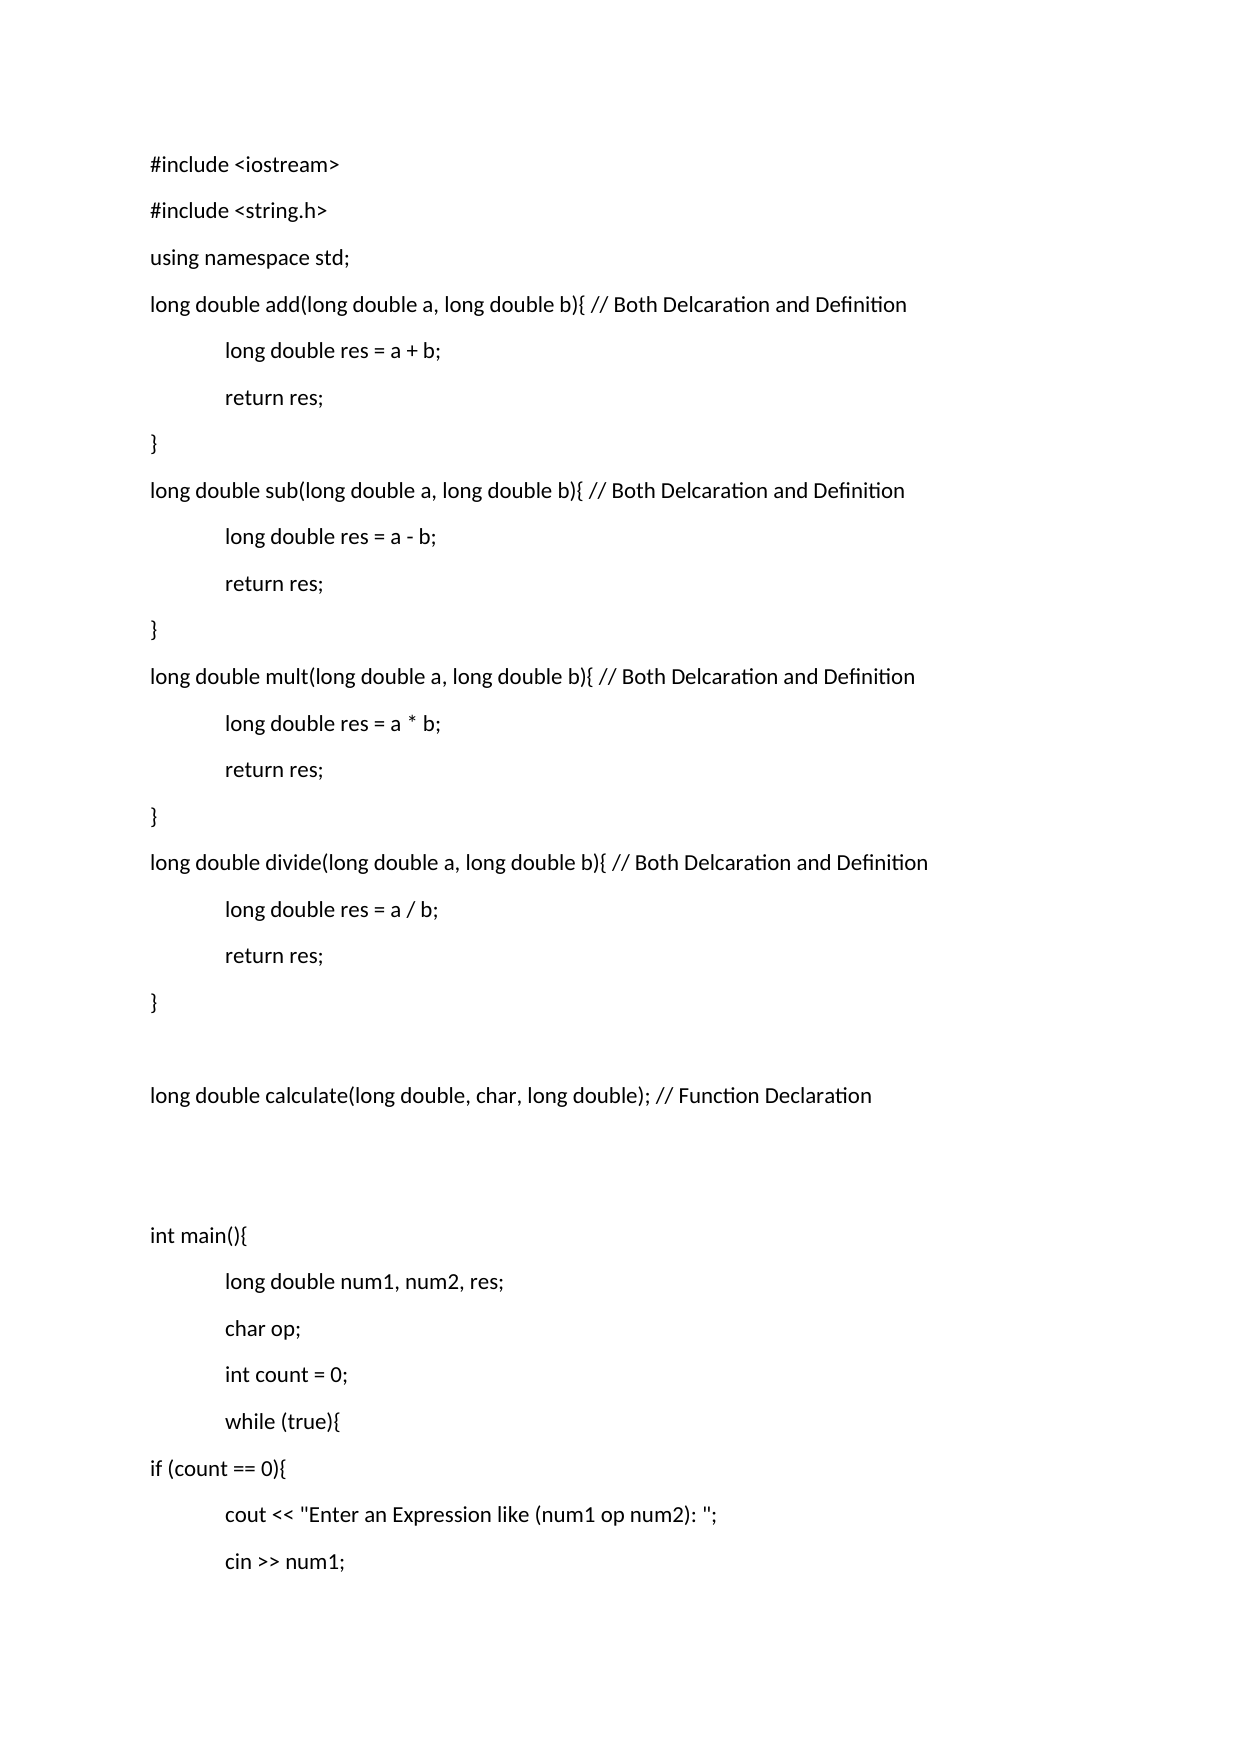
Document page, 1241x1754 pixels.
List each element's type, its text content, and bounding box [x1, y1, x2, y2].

text using namespace std; [150, 243, 1090, 271]
text } [150, 429, 1090, 457]
text } [150, 802, 1090, 830]
text #include <string.h> [150, 197, 1090, 224]
text long double res = a + b; [150, 336, 1090, 364]
text long double mult(long double a, long double b){ // Both Delcaration and Definition [150, 662, 1090, 690]
text } [150, 988, 1090, 1016]
text cout << "Enter an Expression like (num1 op num2): "; [150, 1500, 1090, 1528]
text return res; [150, 942, 1090, 969]
text if (count == 0){ [150, 1454, 1090, 1482]
text long double res = a / b; [150, 895, 1090, 923]
text int count = 0; [150, 1361, 1090, 1389]
text return res; [150, 755, 1090, 783]
text } [150, 616, 1090, 644]
text long double divide(long double a, long double b){ // Both Delcaration and Definition [150, 848, 1090, 876]
text long double calculate(long double, char, long double); // Function Declaration [150, 1081, 1090, 1109]
text long double sub(long double a, long double b){ // Both Delcaration and Definition [150, 476, 1090, 504]
text while (true){ [150, 1407, 1090, 1435]
text long double res = a * b; [150, 709, 1090, 737]
text long double add(long double a, long double b){ // Both Delcaration and Definition [150, 290, 1090, 318]
text long double res = a - b; [150, 522, 1090, 551]
text return res; [150, 383, 1090, 411]
text char op; [150, 1314, 1090, 1342]
text #include <iostream> [150, 150, 1090, 178]
text int main(){ [150, 1221, 1090, 1249]
text return res; [150, 569, 1090, 597]
text long double num1, num2, res; [150, 1267, 1090, 1296]
text cin >> num1; [150, 1547, 1090, 1575]
